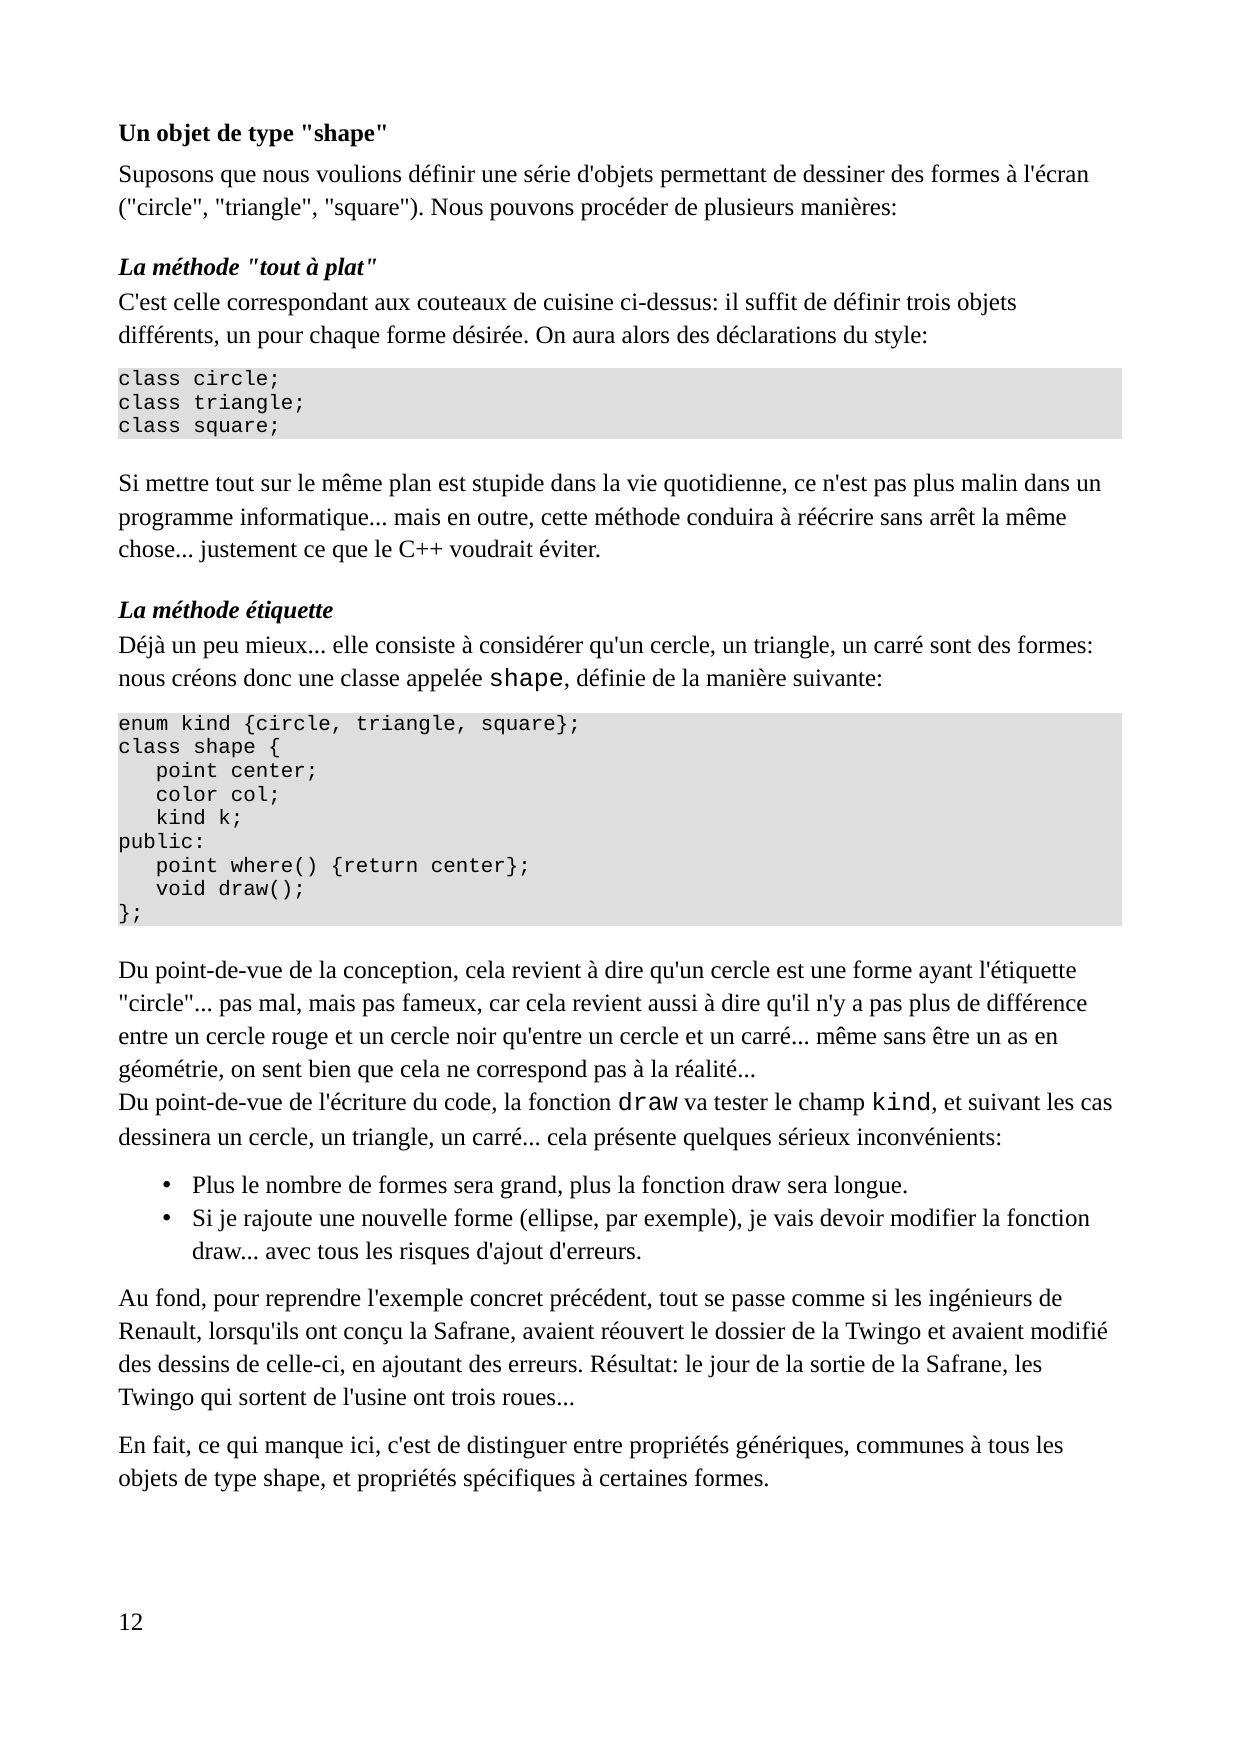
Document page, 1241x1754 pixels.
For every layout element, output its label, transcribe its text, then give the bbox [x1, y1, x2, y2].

text C'est celle correspondant aux couteaux de cuisine ci-dessus: il suffit de définir trois objets différents, un pour chaque forme désirée. On aura alors des déclarations du style: [118, 287, 1122, 349]
text public: [118, 831, 1122, 854]
text class circle; [118, 368, 1122, 392]
text color col; [118, 784, 1122, 807]
text Suposons que nous voulions définir une série d'objets permettant de dessiner des formes à l'écran ("circle", "triangle", "square"). Nous pouvons procéder de plusieurs manières: [118, 159, 1122, 221]
text Au fond, pour reprendre l'exemple concret précédent, tout se passe comme si les ingénieurs de Renault, lorsqu'ils ont conçu la Safrane, avaient réouvert le dossier de la Twingo et avaient modifié des dessins de celle-ci, en ajoutant des erreurs. Résultat: le jour de la sortie de la Safrane, les Twingo qui sortent de l'usine ont trois roues... [118, 1283, 1122, 1411]
text enum kind {circle, triangle, square}; [118, 713, 1122, 736]
text class shape { [118, 736, 1122, 760]
text }; [118, 902, 1122, 926]
subtitle La méthode étiquette [118, 595, 1122, 623]
text class triangle; [118, 392, 1122, 415]
text Si mettre tout sur le même plan est stupide dans la vie quotidienne, ce n'est pas plus malin dans un programme informatique... mais en outre, cette méthode conduira à réécrire sans arrêt la même chose... justement ce que le C++ voudrait éviter. [118, 468, 1122, 563]
text kind k; [118, 807, 1122, 831]
subtitle La méthode "tout à plat" [118, 252, 1122, 281]
text class square; [118, 415, 1122, 439]
list Si je rajoute une nouvelle forme (ellipse, par exemple), je vais devoir modifier la fonction draw... avec tous les risques d'ajout d'erreurs. [162, 1203, 1122, 1264]
text void draw(); [118, 878, 1122, 902]
text point center; [118, 760, 1122, 784]
text En fait, ce qui manque ici, c'est de distinguer entre propriétés génériques, communes à tous les objets de type shape, et propriétés spécifiques à certaines formes. [118, 1430, 1122, 1492]
text Du point-de-vue de la conception, cela revient à dire qu'un cercle est une forme ayant l'étiquette "circle"... pas mal, mais pas fameux, car cela revient aussi à dire qu'il n'y a pas plus de différence entre un cercle rouge et un cercle noir qu'entre un cercle et un carré... même sans être un as en géométrie, on sent bien que cela ne correspond pas à la réalité... Du point-de-vue de l'écriture du code, la fonction draw va tester le champ kind, et suivant les cas dessinera un cercle, un triangle, un carré... cela présente quelques sérieux inconvénients: [118, 955, 1122, 1151]
text Déjà un peu mieux... elle consiste à considérer qu'un cercle, un triangle, un carré sont des formes: nous créons donc une classe appelée shape, définie de la manière suivante: [118, 630, 1122, 693]
subtitle Un objet de type "shape" [118, 118, 1122, 147]
list Plus le nombre de formes sera grand, plus la fonction draw sera longue. [162, 1170, 1122, 1198]
text point where() {return center}; [118, 854, 1122, 878]
